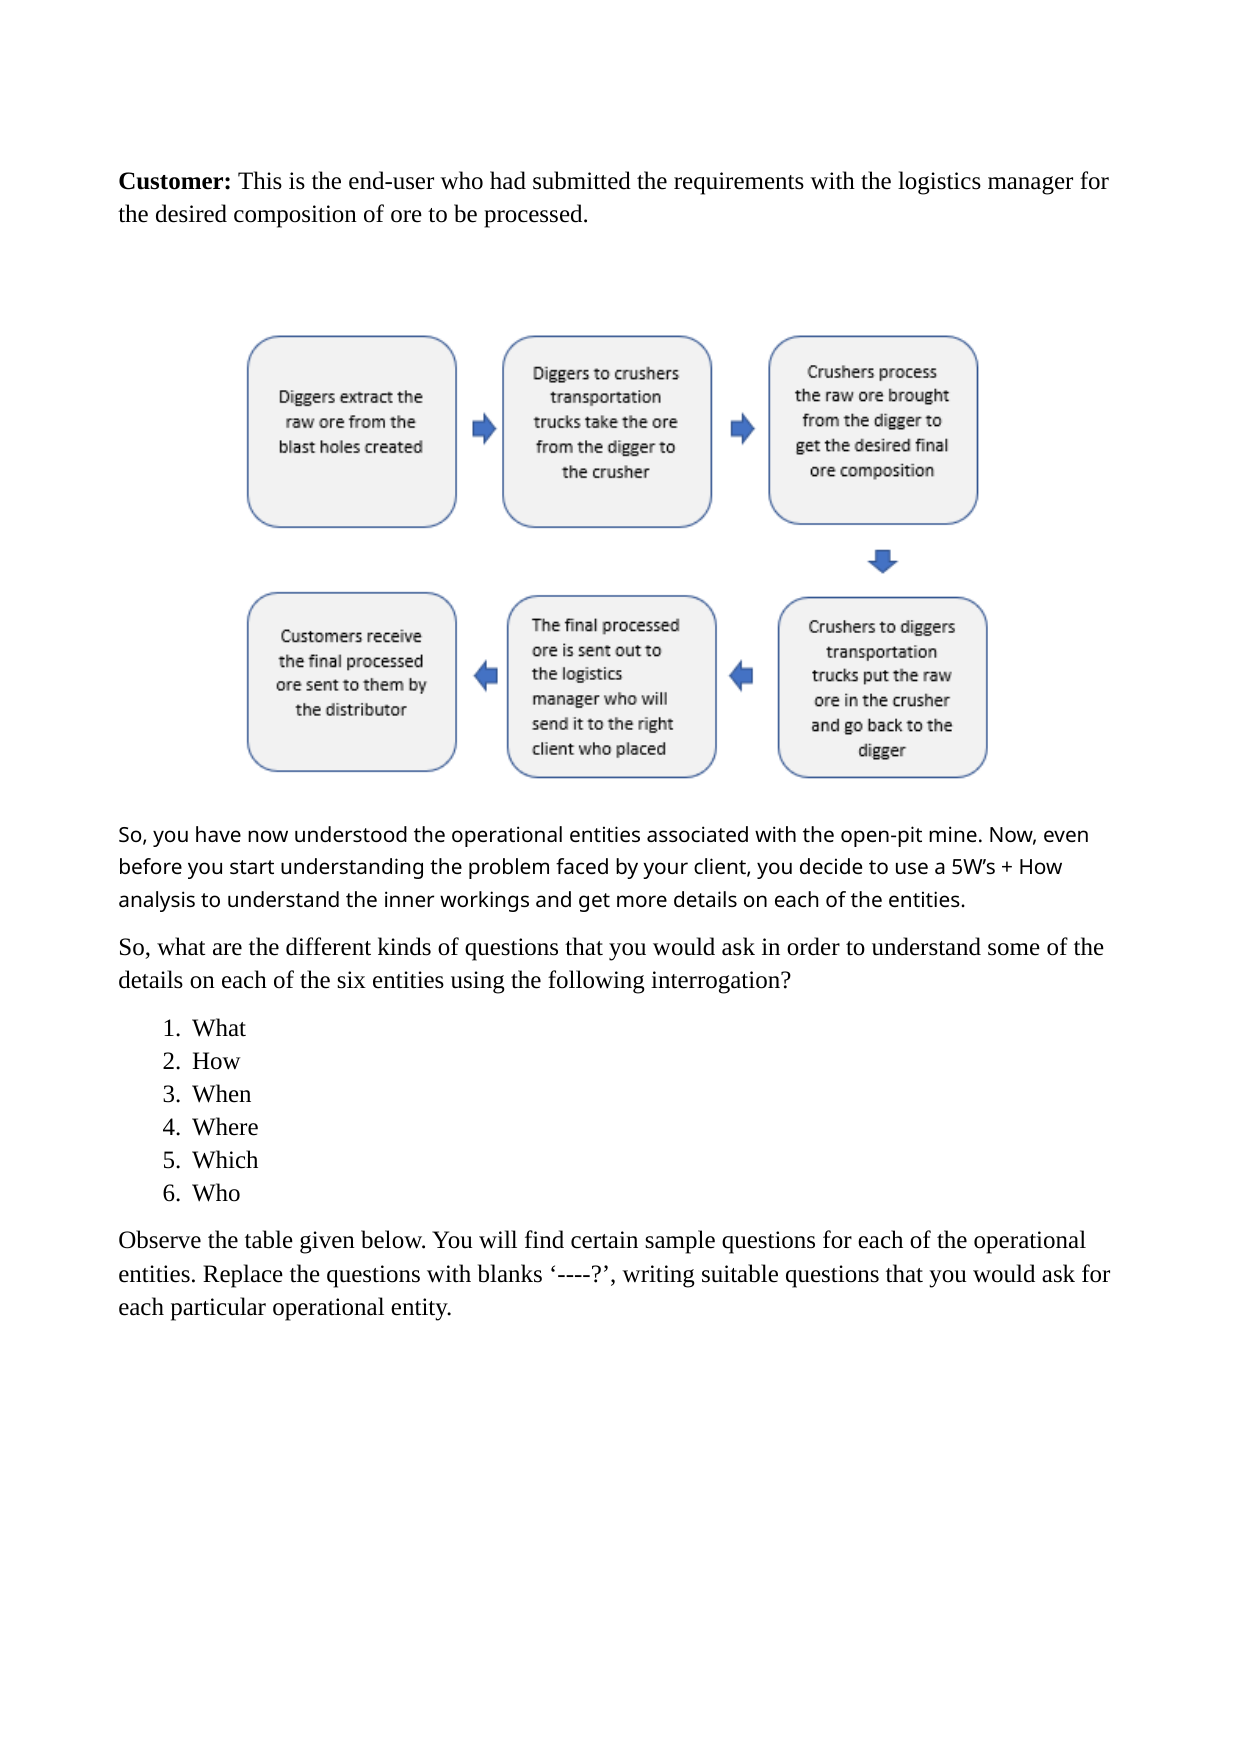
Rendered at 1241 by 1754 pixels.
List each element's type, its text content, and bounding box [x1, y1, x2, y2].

list How [162, 1046, 1122, 1075]
text So, you have now understood the operational entities associated with the open-pit mine. Now, even before you start understanding the problem faced by your client, you decide to use a 5W’s + How analysis to understand the inner workings and get more details on each of the entities. [118, 303, 1122, 913]
list When [162, 1079, 1122, 1108]
list What [162, 1013, 1122, 1042]
text Observe the table given below. You will find certain sample questions for each of the operational entities. Replace the questions with blanks ‘----?’, writing suitable questions that you would ask for each particular operational entity. [118, 1226, 1122, 1320]
list Which [162, 1145, 1122, 1174]
text So, what are the different kinds of questions that you would ask in order to understand some of the details on each of the six entities using the following interrogation? [118, 932, 1122, 994]
list Where [162, 1112, 1122, 1141]
picture [217, 303, 1024, 816]
text Customer: This is the end-user who had submitted the requirements with the logistics manager for the desired composition of ore to be processed. [118, 166, 1122, 227]
list Who [162, 1178, 1122, 1207]
